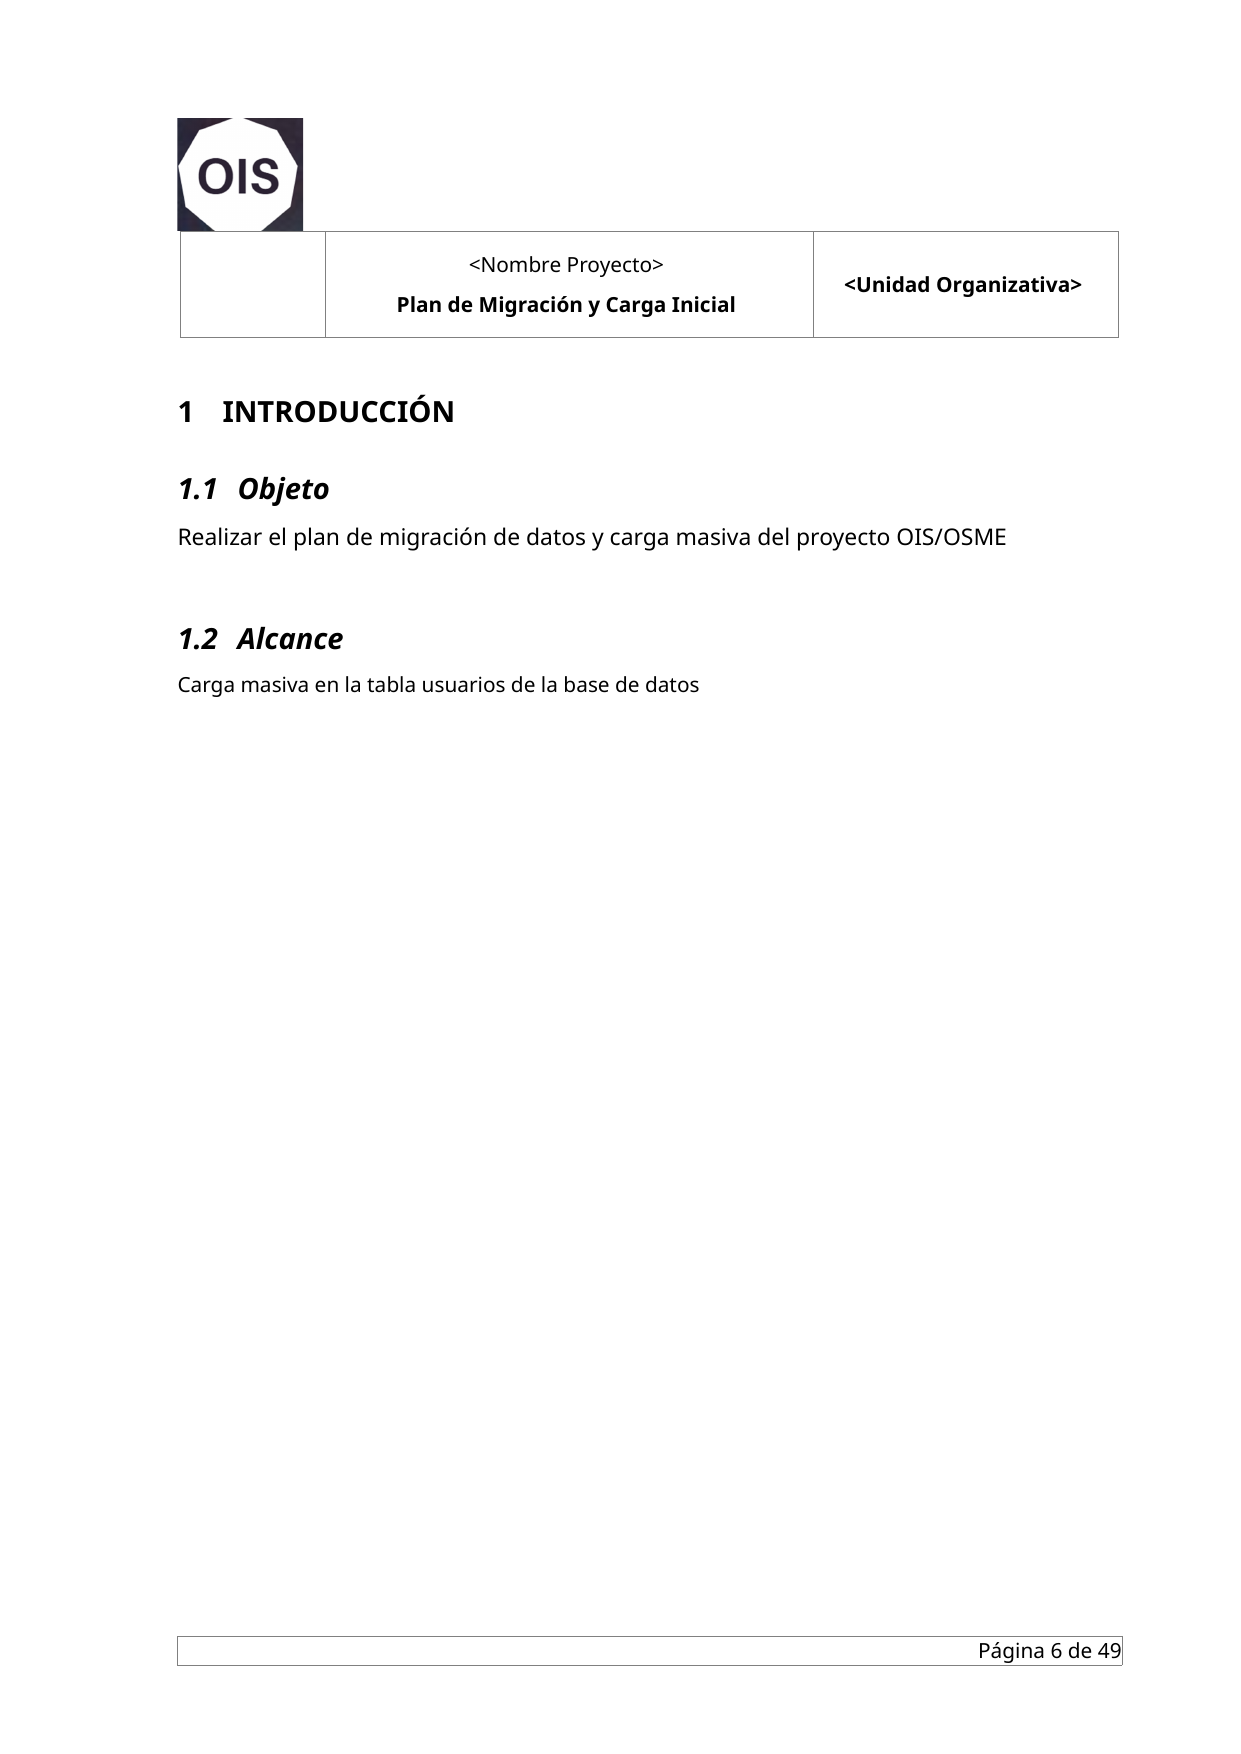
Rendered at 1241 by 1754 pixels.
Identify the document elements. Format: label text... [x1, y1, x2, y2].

subtitle INTRODUCCIÓN [177, 391, 1122, 431]
subtitle Objeto [177, 468, 1122, 508]
text Carga masiva en la tabla usuarios de la base de datos [177, 670, 1122, 698]
text Realizar el plan de migración de datos y carga masiva del proyecto OIS/OSME [177, 521, 1122, 552]
subtitle Alcance [177, 618, 1122, 658]
